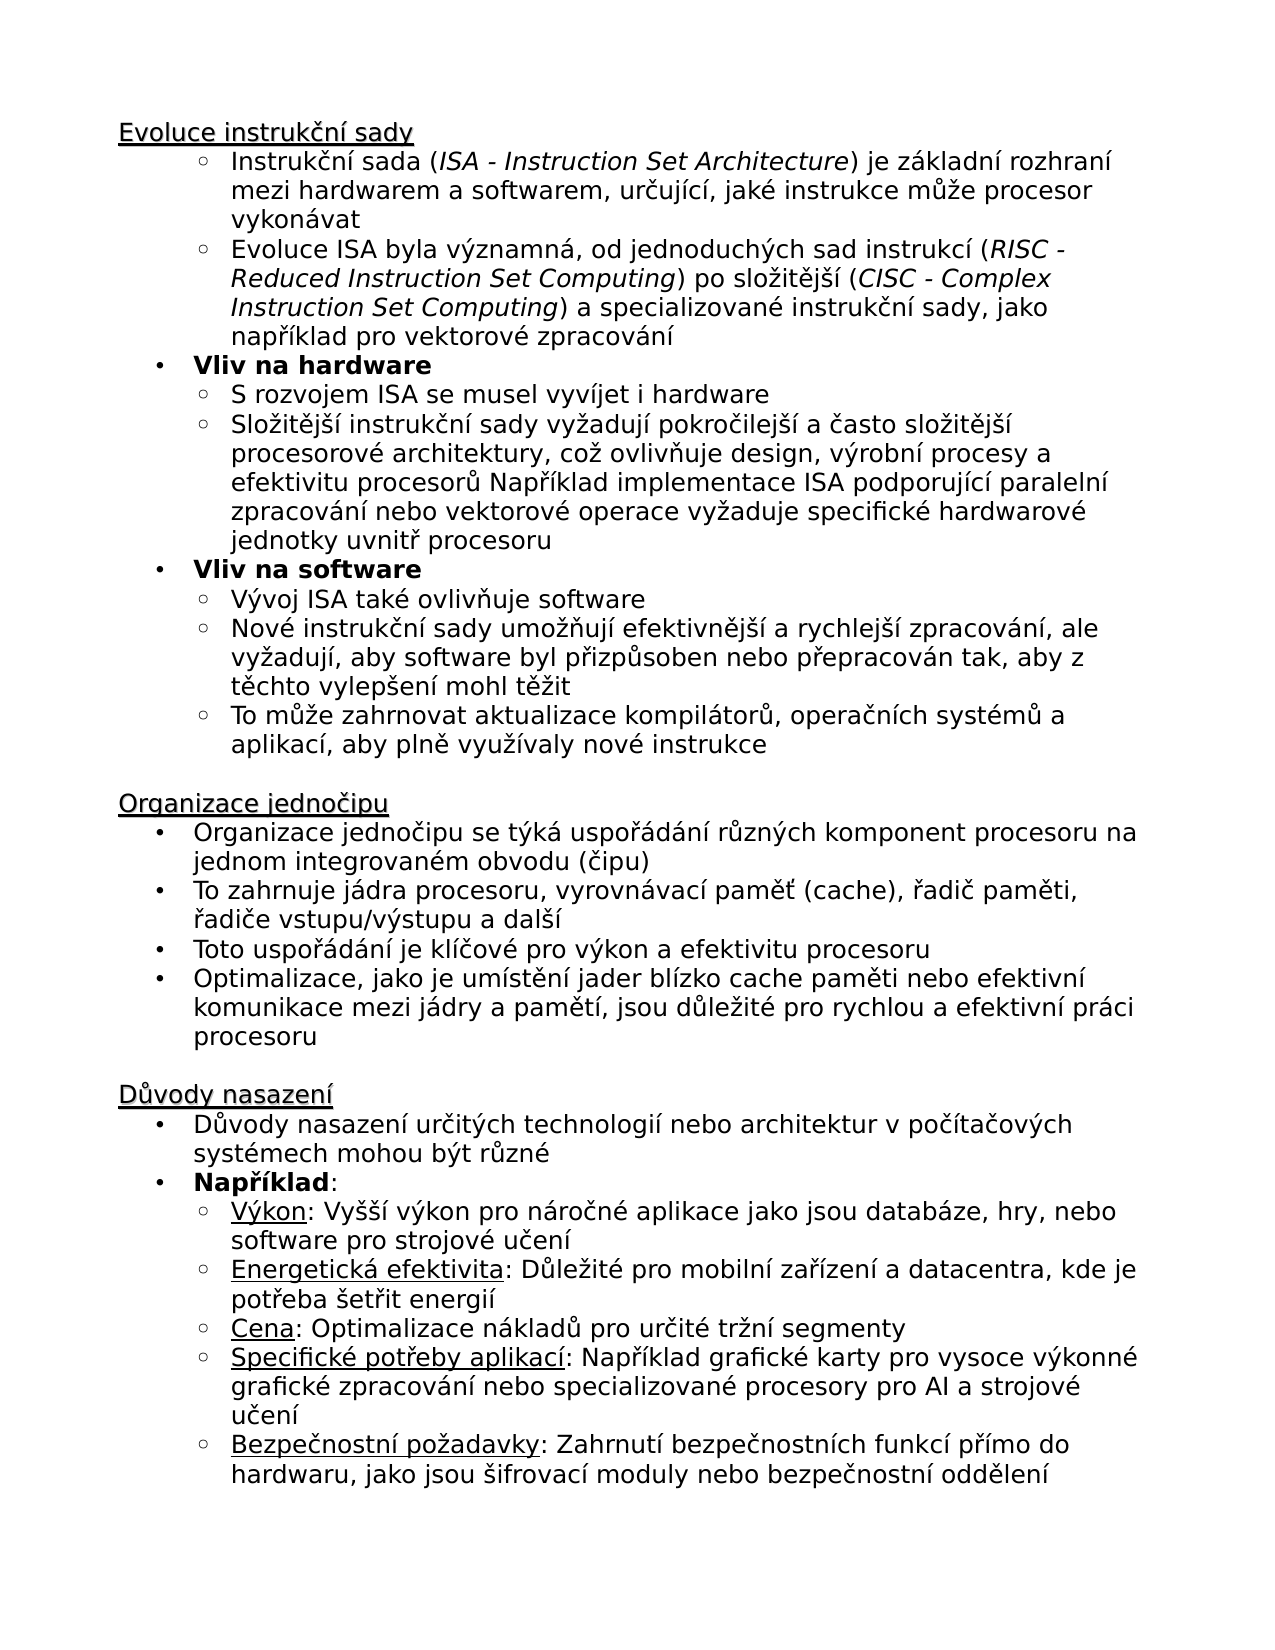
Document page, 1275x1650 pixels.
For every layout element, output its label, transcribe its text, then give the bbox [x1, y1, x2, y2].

list Například: [156, 1168, 1157, 1197]
list Energetická efektivita: Důležité pro mobilní zařízení a datacentra, kde je potřeba šetřit energií [193, 1256, 1157, 1314]
list Výkon: Vyšší výkon pro náročné aplikace jako jsou databáze, hry, nebo software pro strojové učení [193, 1197, 1157, 1256]
list S rozvojem ISA se musel vyvíjet i hardware [193, 381, 1157, 410]
list Vliv na software [156, 556, 1157, 585]
text Důvody nasazení [118, 1081, 1157, 1110]
list To zahrnuje jádra procesoru, vyrovnávací paměť (cache), řadič paměti, řadiče vstupu/výstupu a další [156, 876, 1157, 935]
list To může zahrnovat aktualizace kompilátorů, operačních systémů a aplikací, aby plně využívaly nové instrukce [193, 701, 1157, 760]
text Evoluce instrukční sady [118, 118, 1157, 147]
list Toto uspořádání je klíčové pro výkon a efektivitu procesoru [156, 935, 1157, 964]
list Organizace jednočipu se týká uspořádání různých komponent procesoru na jednom integrovaném obvodu (čipu) [156, 818, 1157, 876]
list Důvody nasazení určitých technologií nebo architektur v počítačových systémech mohou být různé [156, 1110, 1157, 1168]
list Vývoj ISA také ovlivňuje software [193, 585, 1157, 614]
list Vliv na hardware [156, 351, 1157, 381]
list Cena: Optimalizace nákladů pro určité tržní segmenty [193, 1314, 1157, 1343]
list Optimalizace, jako je umístění jader blízko cache paměti nebo efektivní komunikace mezi jádry a pamětí, jsou důležité pro rychlou a efektivní práci procesoru [156, 964, 1157, 1051]
list Složitější instrukční sady vyžadují pokročilejší a často složitější procesorové architektury, což ovlivňuje design, výrobní procesy a efektivitu procesorů Například implementace ISA podporující paralelní zpracování nebo vektorové operace vyžaduje specifické hardwarové jednotky uvnitř procesoru [193, 410, 1157, 556]
list Nové instrukční sady umožňují efektivnější a rychlejší zpracování, ale vyžadují, aby software byl přizpůsoben nebo přepracován tak, aby z těchto vylepšení mohl těžit [193, 614, 1157, 701]
list Specifické potřeby aplikací: Například grafické karty pro vysoce výkonné grafické zpracování nebo specializované procesory pro AI a strojové učení [193, 1343, 1157, 1431]
text Organizace jednočipu [118, 789, 1157, 818]
list Evoluce ISA byla významná, od jednoduchých sad instrukcí (RISC - Reduced Instruction Set Computing) po složitější (CISC - Complex Instruction Set Computing) a specializované instrukční sady, jako například pro vektorové zpracování [193, 235, 1157, 351]
list Instrukční sada (ISA - Instruction Set Architecture) je základní rozhraní mezi hardwarem a softwarem, určující, jaké instrukce může procesor vykonávat [193, 147, 1157, 235]
list Bezpečnostní požadavky: Zahrnutí bezpečnostních funkcí přímo do hardwaru, jako jsou šifrovací moduly nebo bezpečnostní oddělení [193, 1431, 1157, 1489]
